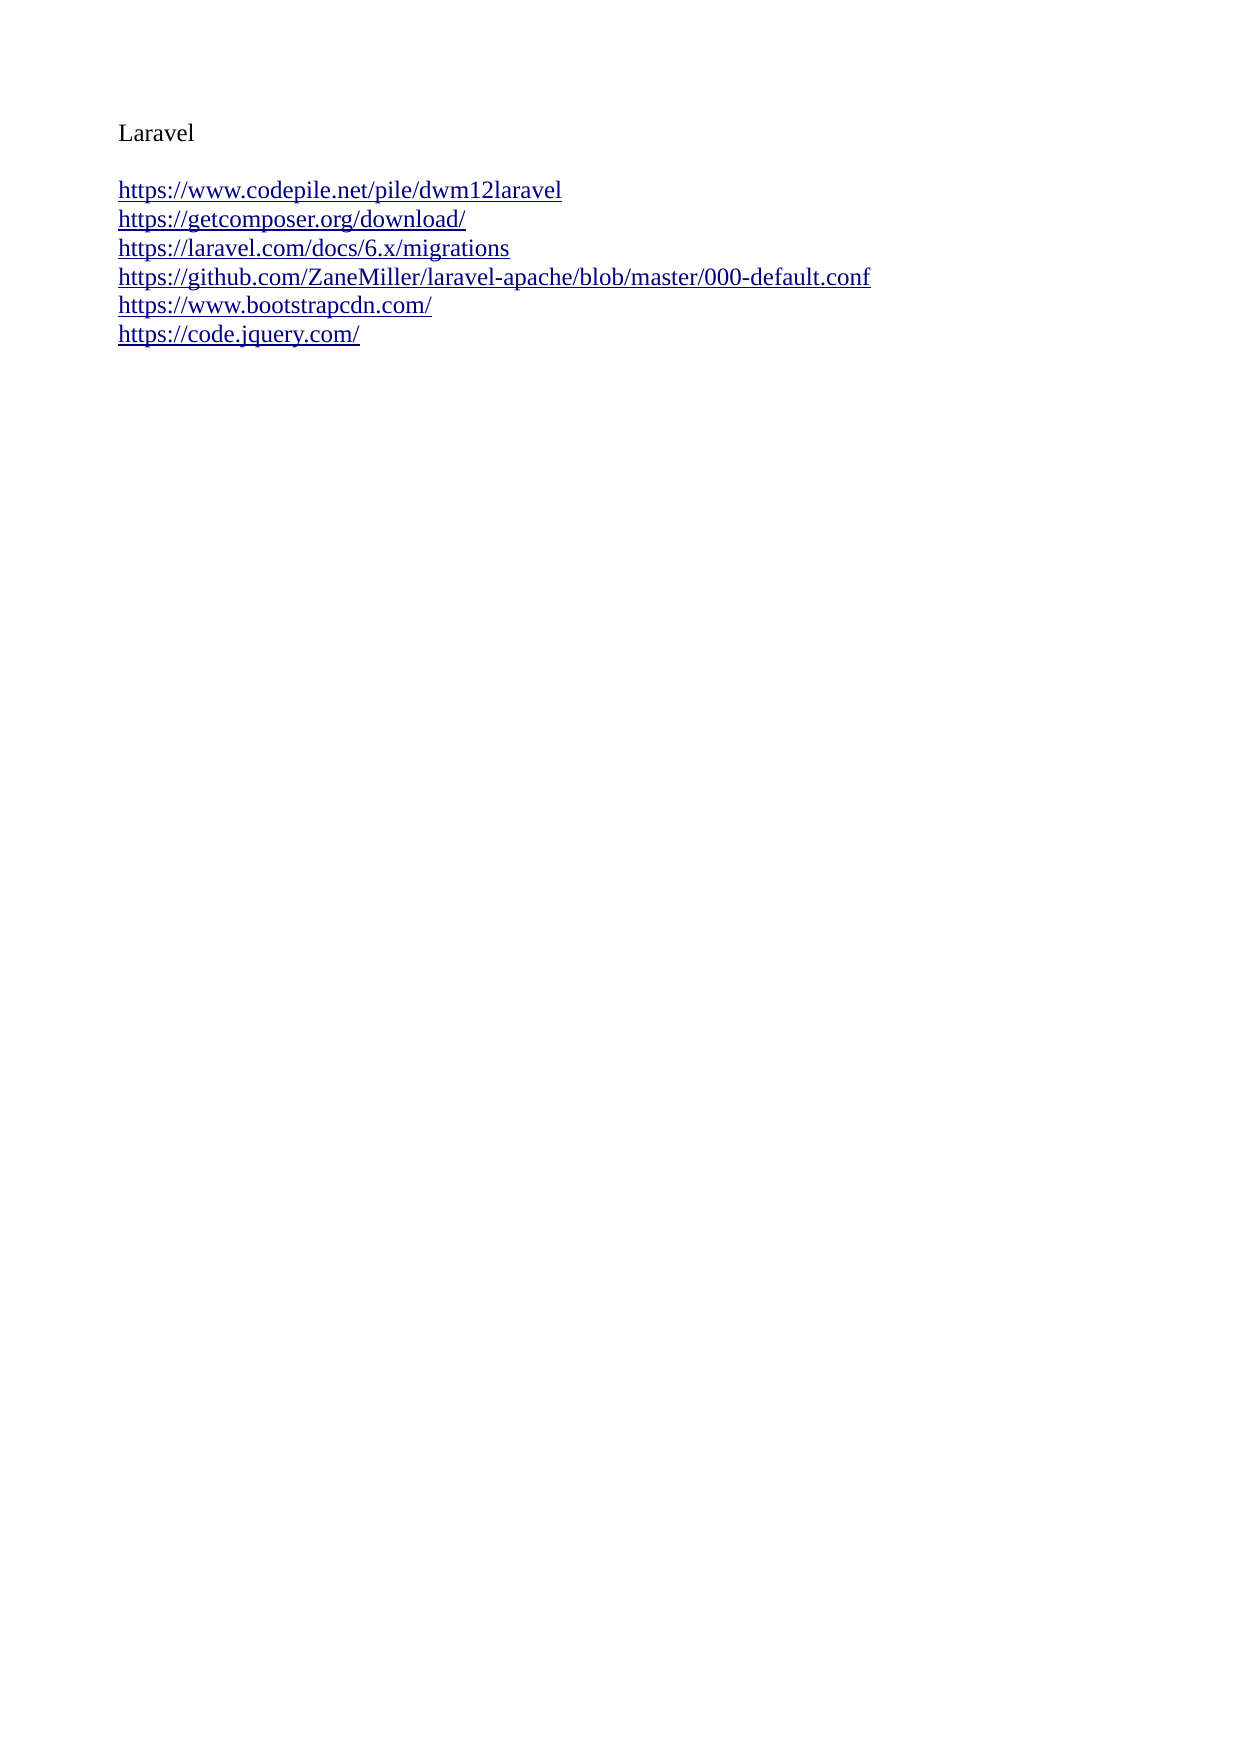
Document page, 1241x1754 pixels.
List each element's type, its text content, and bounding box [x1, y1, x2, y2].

text https://code.jquery.com/ [118, 319, 1122, 348]
text Laravel [118, 118, 1122, 147]
text https://www.codepile.net/pile/dwm12laravel [118, 176, 1122, 204]
text https://www.bootstrapcdn.com/ [118, 291, 1122, 319]
text https://laravel.com/docs/6.x/migrations [118, 233, 1122, 262]
text https://github.com/ZaneMiller/laravel-apache/blob/master/000-default.conf [118, 262, 1122, 291]
text https://getcomposer.org/download/ [118, 204, 1122, 233]
